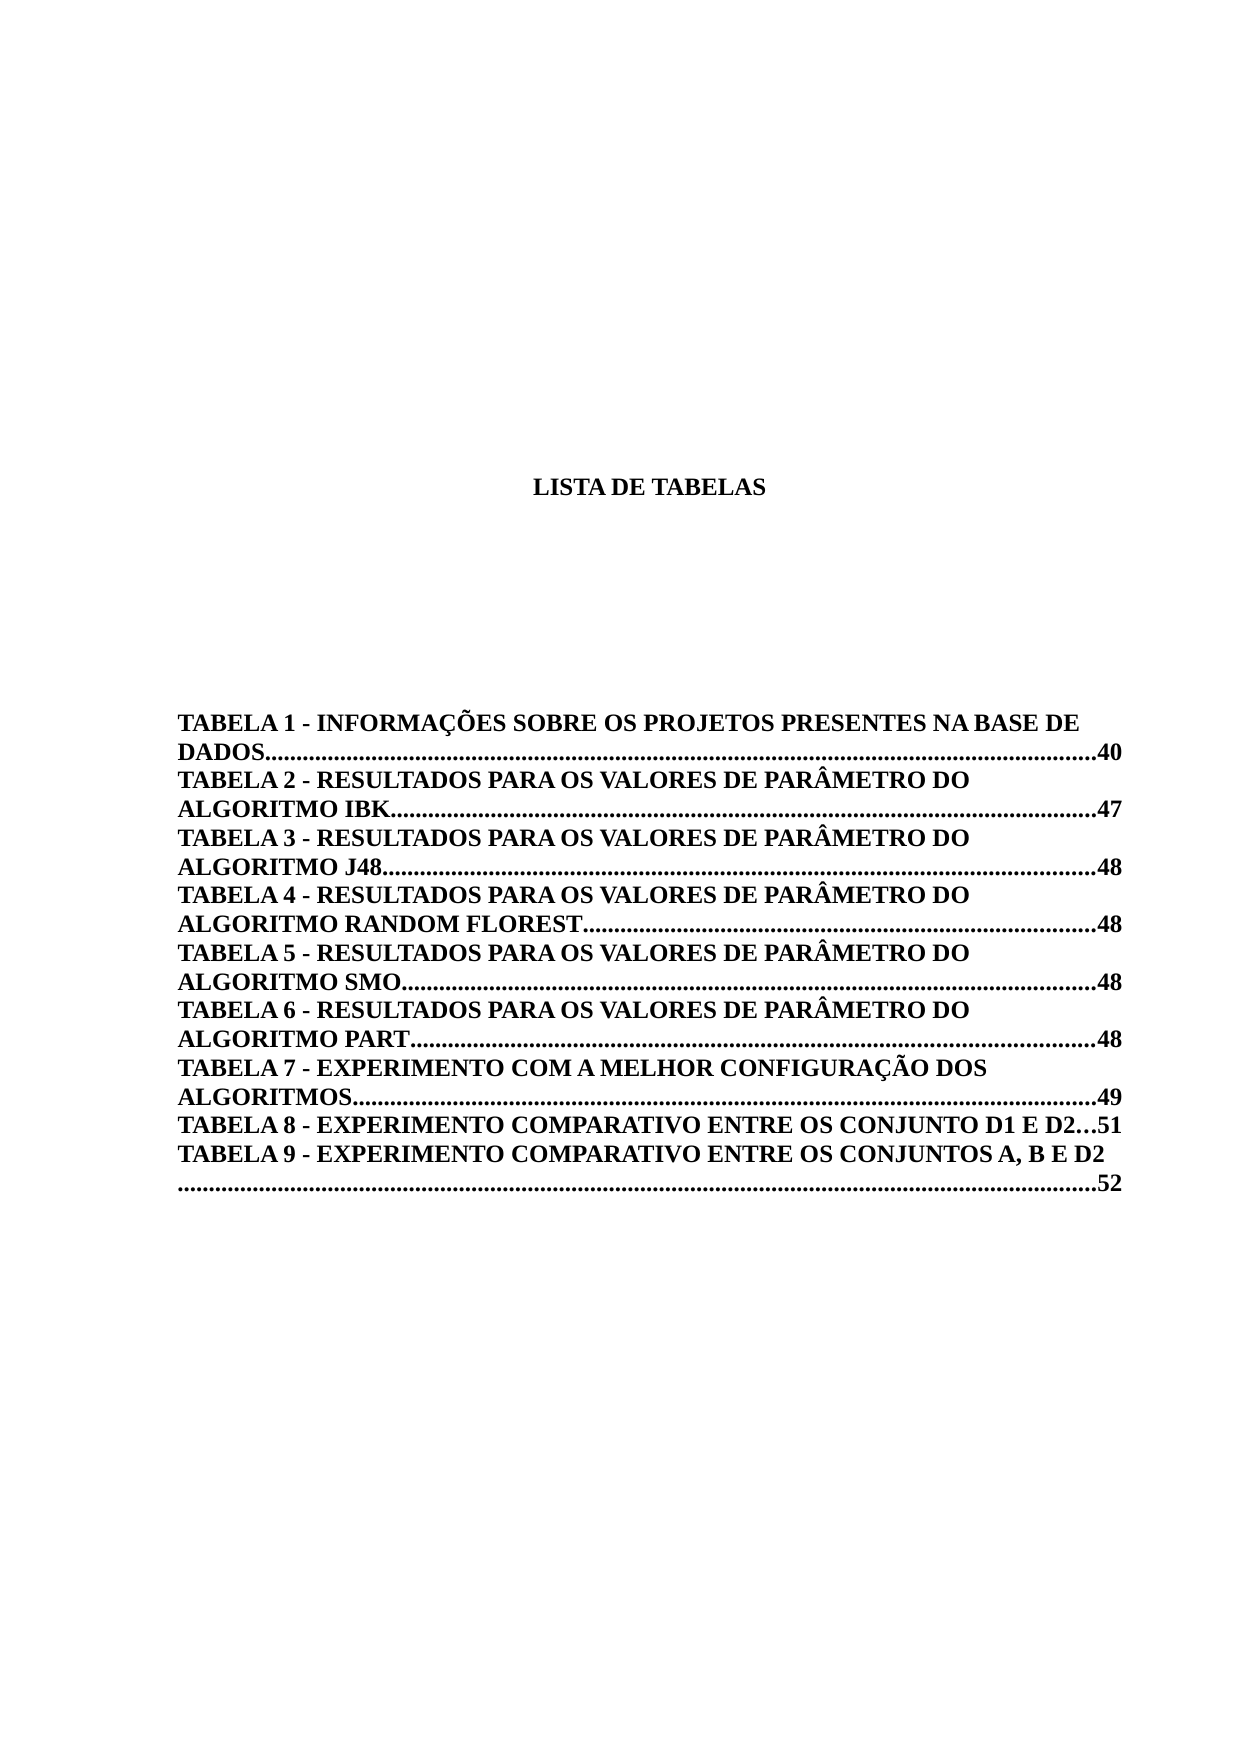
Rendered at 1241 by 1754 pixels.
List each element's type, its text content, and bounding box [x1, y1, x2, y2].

text Lista de Tabelas [177, 472, 1122, 501]
text Tabela 9 - Experimento comparativo entre os conjuntos A, B e D2 52 [177, 1139, 1122, 1197]
text Tabela 5 - Resultados para os valores de parâmetro do algoritmo SMO 48 [177, 938, 1122, 995]
text Tabela 6 - Resultados para os valores de parâmetro do algoritmo PART 48 [177, 995, 1122, 1053]
text Tabela 4 - Resultados para os valores de parâmetro do algoritmo Random Florest 48 [177, 880, 1122, 938]
text Tabela 3 - Resultados para os valores de parâmetro do algoritmo J48 48 [177, 823, 1122, 880]
text Tabela 8 - Experimento comparativo entre os conjunto D1 e D2 51 [177, 1110, 1122, 1139]
text Tabela 7 - Experimento com a melhor configuração dos algoritmos 49 [177, 1053, 1122, 1110]
text Tabela 2 - Resultados para os valores de parâmetro do algoritmo IBk 47 [177, 765, 1122, 823]
text Tabela 1 - Informações sobre os projetos presentes na base de dados 40 [177, 708, 1122, 765]
